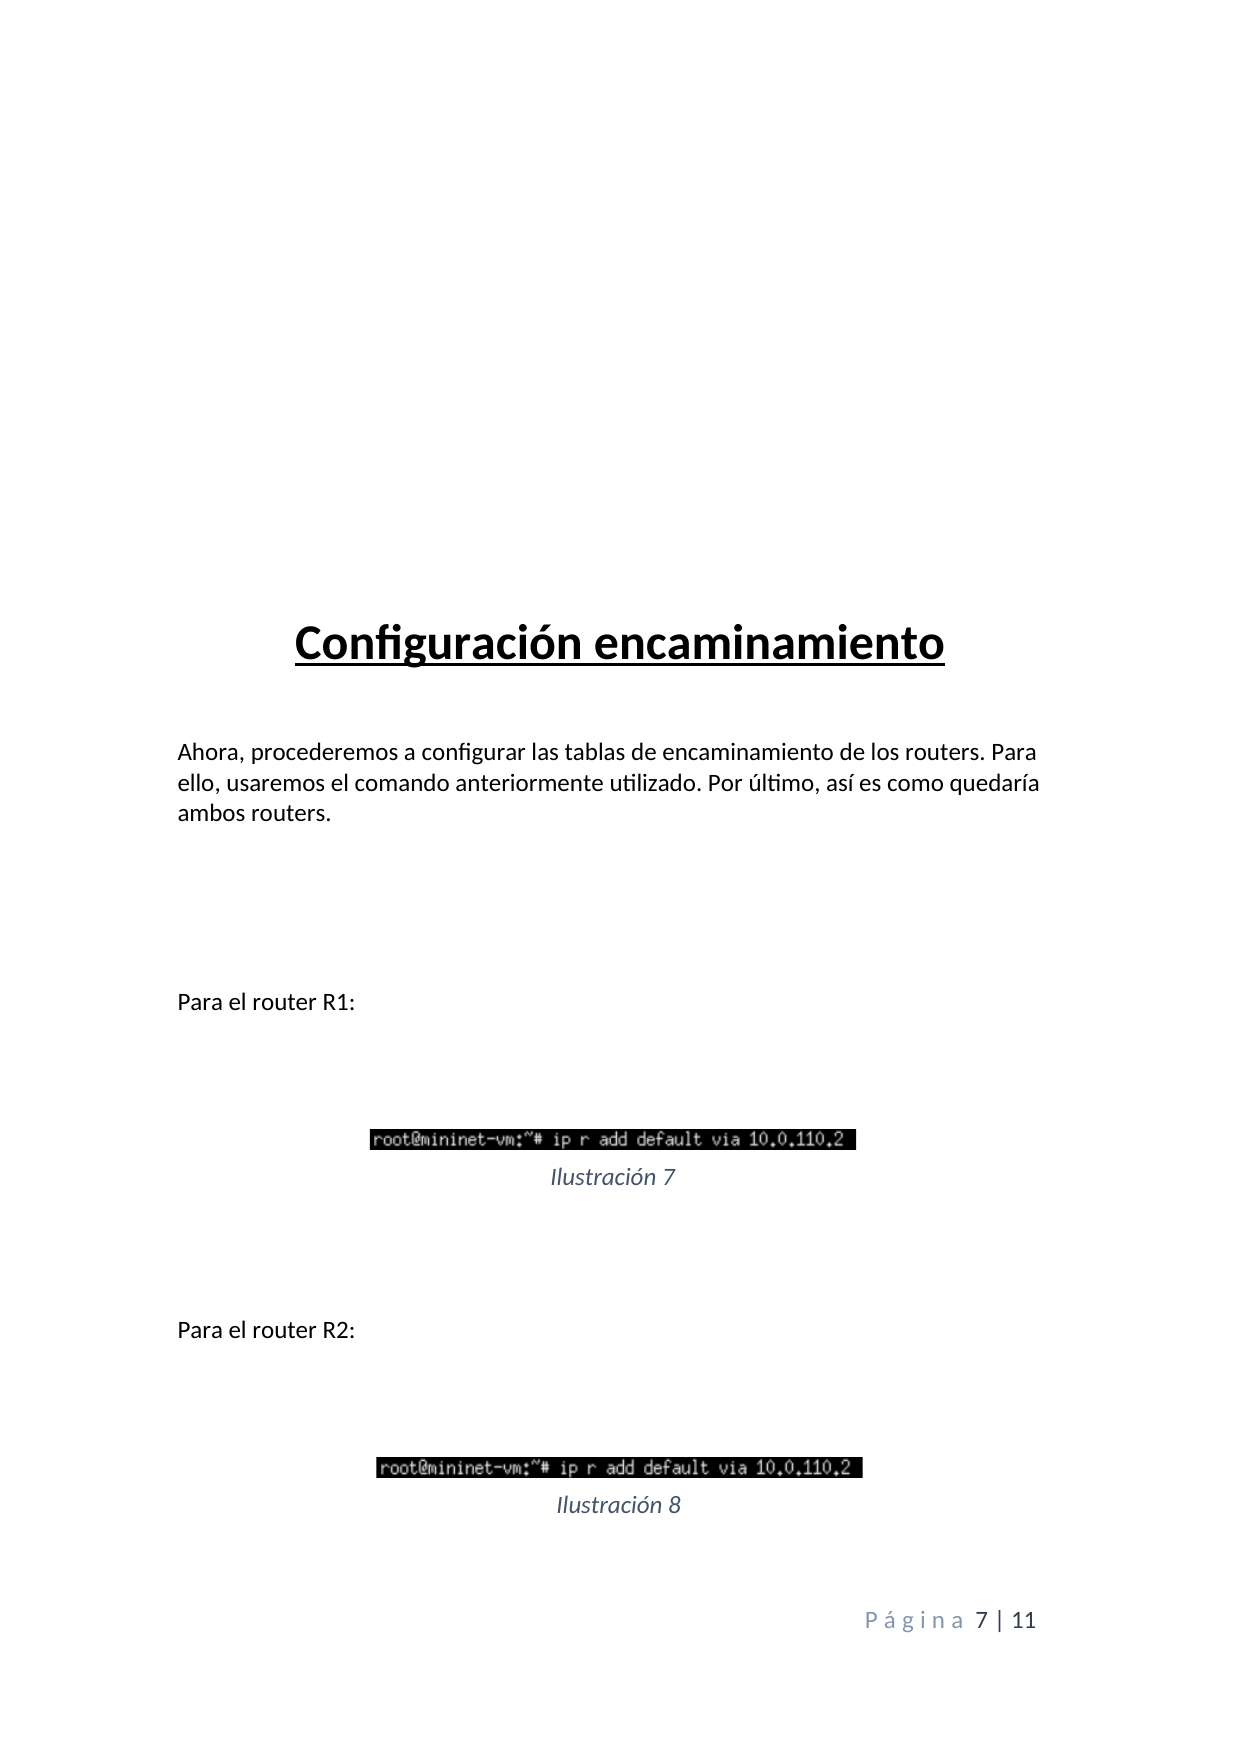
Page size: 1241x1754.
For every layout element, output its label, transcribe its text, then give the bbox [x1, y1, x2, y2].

text Para el router R1: [177, 986, 1063, 1016]
text Ilustración 7 [369, 1161, 859, 1192]
text Configuración encaminamiento [177, 611, 1063, 672]
text Ilustración 8 [375, 1489, 865, 1520]
text Ahora, procederemos a configurar las tablas de encaminamiento de los routers. Para ello, usaremos el comando anteriormente utilizado. Por último, así es como quedaría ambos routers. [177, 736, 1063, 828]
text Para el router R2: [177, 1314, 1063, 1344]
